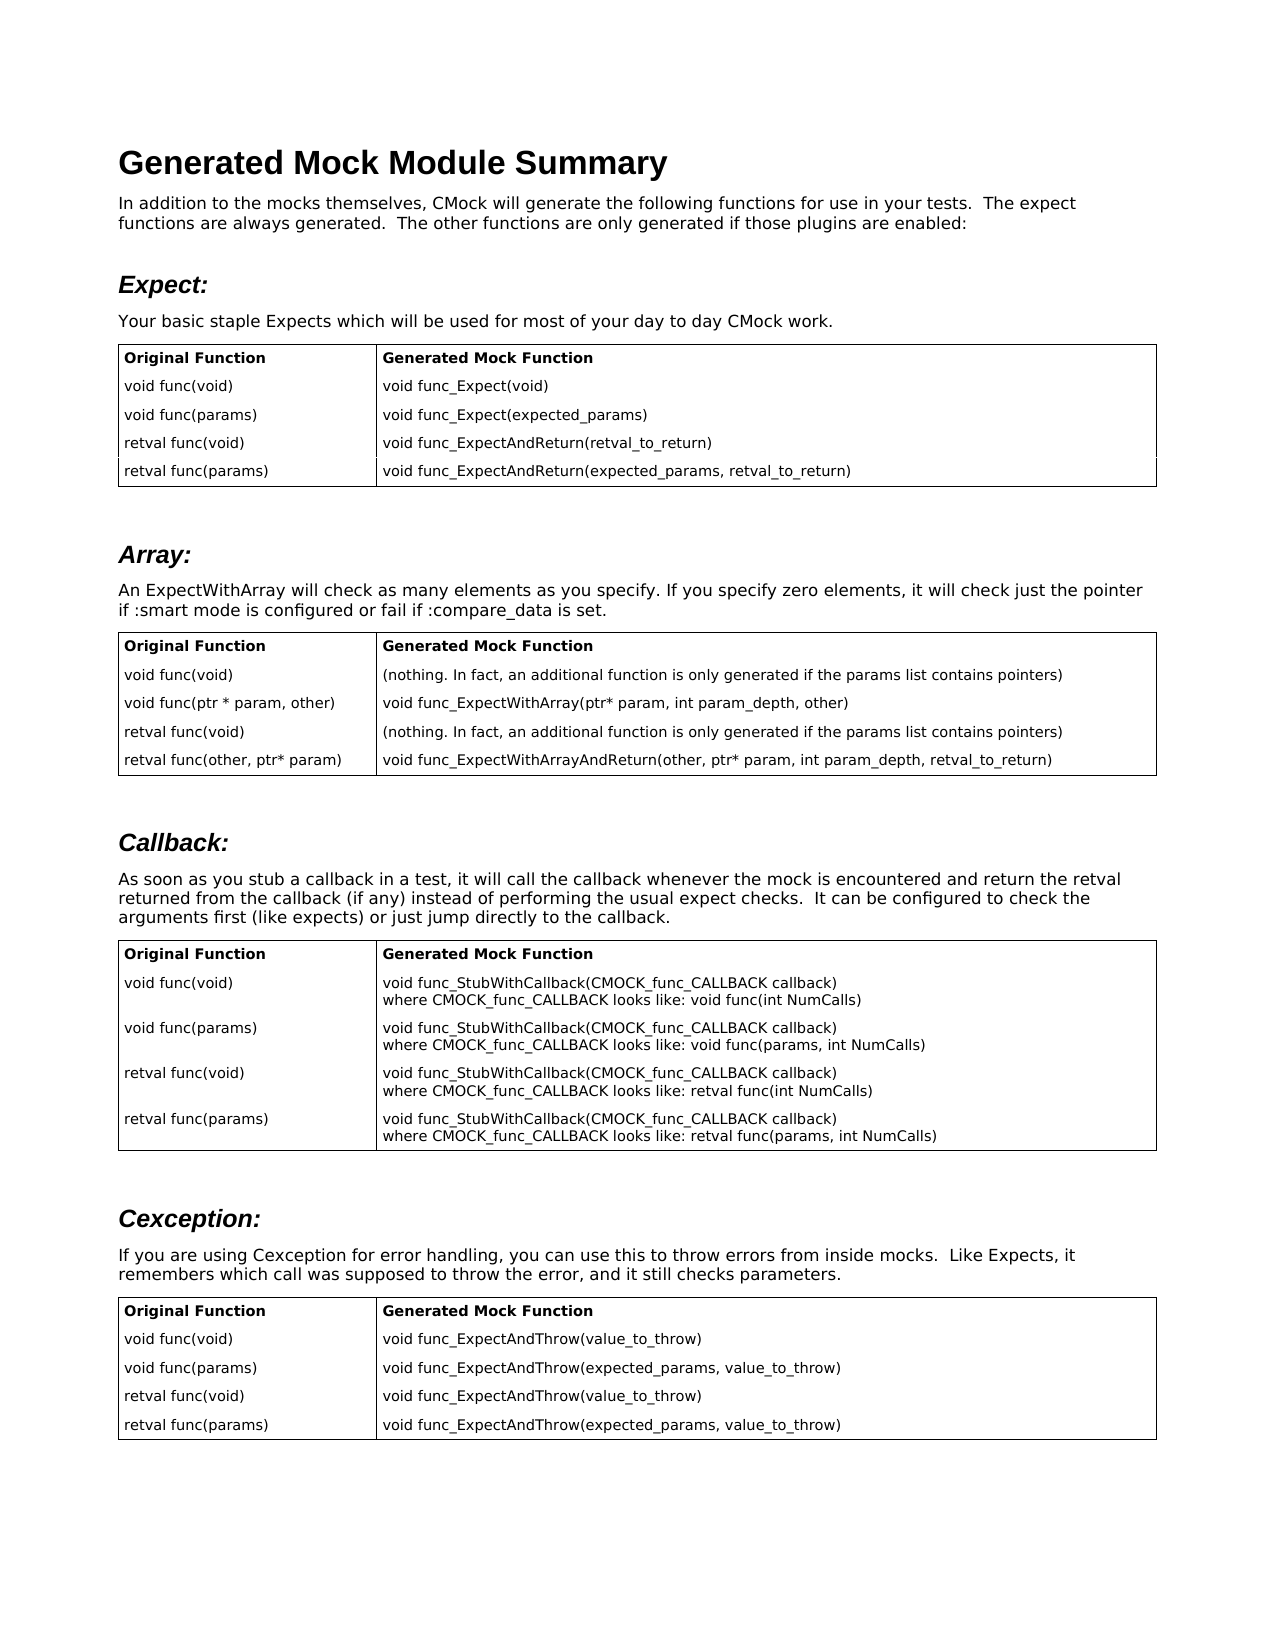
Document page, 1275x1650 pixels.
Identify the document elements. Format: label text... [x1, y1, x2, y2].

table_cell void func_ExpectAndThrow(value_to_throw) [377, 1382, 1156, 1411]
table_cell void func_Expect(expected_params) [377, 401, 1156, 429]
table_cell void func_ExpectAndThrow(value_to_throw) [377, 1325, 1156, 1354]
text Your basic staple Expects which will be used for most of your day to day CMock work. [118, 312, 1157, 331]
subtitle Cexception: [118, 1204, 1157, 1233]
table_cell retval func(params) [119, 1105, 376, 1150]
table_cell retval func(params) [119, 458, 376, 486]
table_cell void func(void) [119, 372, 376, 401]
table_cell void func_StubWithCallback(CMOCK_func_CALLBACK callback) where CMOCK_func_CALLBACK looks like: void func(int NumCalls) [377, 969, 1156, 1014]
table_header Generated Mock Function [377, 1298, 1156, 1325]
table_header Original Function [119, 345, 376, 372]
table_cell retval func(other, ptr* param) [119, 746, 376, 775]
table_cell retval func(void) [119, 429, 376, 457]
table_cell void func_StubWithCallback(CMOCK_func_CALLBACK callback) where CMOCK_func_CALLBACK looks like: void func(params, int NumCalls) [377, 1014, 1156, 1060]
table_header Original Function [119, 633, 376, 661]
text As soon as you stub a callback in a test, it will call the callback whenever the mock is encountered and return the retval returned from the callback (if any) instead of performing the usual expect checks. It can be configured to check the arguments first (like expects) or just jump directly to the callback. [118, 870, 1157, 928]
table_cell void func(void) [119, 1325, 376, 1354]
subtitle Array: [118, 540, 1157, 568]
table_cell retval func(void) [119, 1060, 376, 1105]
table_cell retval func(void) [119, 1382, 376, 1411]
table_cell void func(void) [119, 969, 376, 1014]
table_cell void func_ExpectAndReturn(retval_to_return) [377, 429, 1156, 457]
subtitle Callback: [118, 828, 1157, 857]
table_cell void func(params) [119, 401, 376, 429]
table_cell void func_ExpectAndReturn(expected_params, retval_to_return) [377, 458, 1156, 486]
table_cell void func(params) [119, 1354, 376, 1382]
table_header Original Function [119, 1298, 376, 1325]
text An ExpectWithArray will check as many elements as you specify. If you specify zero elements, it will check just the pointer if :smart mode is configured or fail if :compare_data is set. [118, 581, 1157, 620]
subtitle Generated Mock Module Summary [118, 143, 1157, 182]
subtitle Expect: [118, 271, 1157, 299]
table_header Generated Mock Function [377, 345, 1156, 372]
table_cell (nothing. In fact, an additional function is only generated if the params list contains pointers) [377, 661, 1156, 689]
table_cell void func(void) [119, 661, 376, 689]
table_cell void func_StubWithCallback(CMOCK_func_CALLBACK callback) where CMOCK_func_CALLBACK looks like: retval func(int NumCalls) [377, 1060, 1156, 1105]
table_header Original Function [119, 941, 376, 969]
table_cell retval func(params) [119, 1411, 376, 1439]
table_header Generated Mock Function [377, 633, 1156, 661]
table_cell void func_Expect(void) [377, 372, 1156, 401]
text If you are using Cexception for error handling, you can use this to throw errors from inside mocks. Like Expects, it remembers which call was supposed to throw the error, and it still checks parameters. [118, 1246, 1157, 1284]
table_cell retval func(void) [119, 718, 376, 746]
text In addition to the mocks themselves, CMock will generate the following functions for use in your tests. The expect functions are always generated. The other functions are only generated if those plugins are enabled: [118, 194, 1157, 233]
table_cell void func_ExpectWithArray(ptr* param, int param_depth, other) [377, 689, 1156, 718]
table_cell void func_ExpectWithArrayAndReturn(other, ptr* param, int param_depth, retval_to_return) [377, 746, 1156, 775]
table_header Generated Mock Function [377, 941, 1156, 969]
table_cell (nothing. In fact, an additional function is only generated if the params list contains pointers) [377, 718, 1156, 746]
table_cell void func(ptr * param, other) [119, 689, 376, 718]
table_cell void func(params) [119, 1014, 376, 1060]
table_cell void func_ExpectAndThrow(expected_params, value_to_throw) [377, 1354, 1156, 1382]
table_cell void func_ExpectAndThrow(expected_params, value_to_throw) [377, 1411, 1156, 1439]
table_cell void func_StubWithCallback(CMOCK_func_CALLBACK callback) where CMOCK_func_CALLBACK looks like: retval func(params, int NumCalls) [377, 1105, 1156, 1150]
